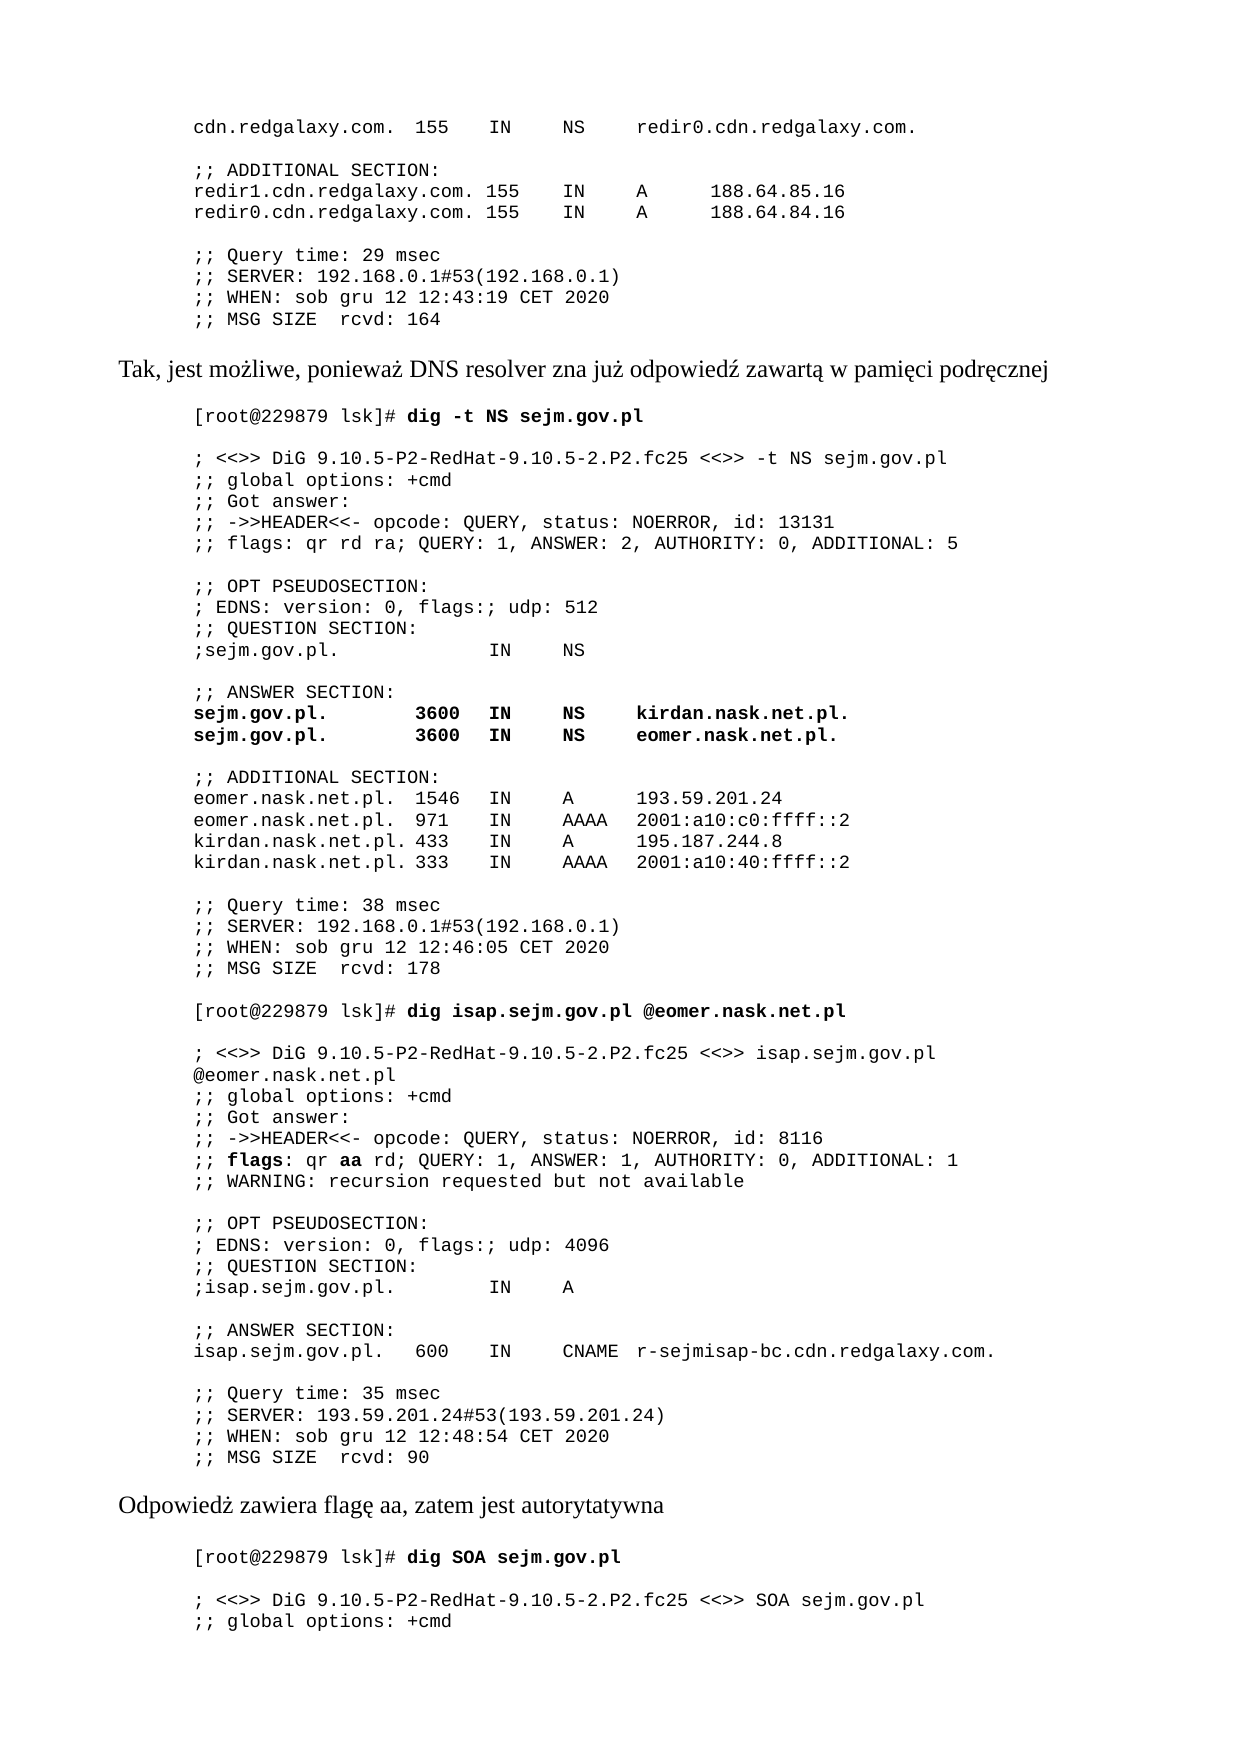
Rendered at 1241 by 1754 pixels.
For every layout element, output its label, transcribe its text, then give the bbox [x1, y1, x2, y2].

text redir0.cdn.redgalaxy.com. 155 IN A 188.64.84.16 [193, 203, 1122, 224]
text Tak, jest możliwe, ponieważ DNS resolver zna już odpowiedź zawartą w pamięci podręcznej [118, 354, 1122, 383]
text ;; global options: +cmd [193, 1612, 1122, 1633]
text cdn.redgalaxy.com. 155 IN NS redir0.cdn.redgalaxy.com. [193, 118, 1122, 139]
text ;; SERVER: 193.59.201.24#53(193.59.201.24) [193, 1405, 1122, 1427]
text ;; WHEN: sob gru 12 12:43:19 CET 2020 [193, 288, 1122, 309]
text ; EDNS: version: 0, flags:; udp: 512 [193, 598, 1122, 619]
text ;; SERVER: 192.168.0.1#53(192.168.0.1) [193, 267, 1122, 288]
text ;; ->>HEADER<<- opcode: QUERY, status: NOERROR, id: 13131 [193, 513, 1122, 534]
text ;; global options: +cmd [193, 1087, 1122, 1108]
text ;; SERVER: 192.168.0.1#53(192.168.0.1) [193, 917, 1122, 938]
text ;; OPT PSEUDOSECTION: [193, 1214, 1122, 1235]
text eomer.nask.net.pl. 971 IN AAAA 2001:a10:c0:ffff::2 [193, 810, 1122, 832]
text ;; Query time: 29 msec [193, 246, 1122, 267]
text ; EDNS: version: 0, flags:; udp: 4096 [193, 1235, 1122, 1257]
text ;; ->>HEADER<<- opcode: QUERY, status: NOERROR, id: 8116 [193, 1129, 1122, 1150]
text sejm.gov.pl. 3600 IN NS kirdan.nask.net.pl. [193, 704, 1122, 725]
text sejm.gov.pl. 3600 IN NS eomer.nask.net.pl. [193, 725, 1122, 747]
text ;; Query time: 38 msec [193, 895, 1122, 917]
text ;; Query time: 35 msec [193, 1384, 1122, 1405]
text [root@229879 lsk]# dig -t NS sejm.gov.pl [193, 407, 1122, 428]
text ;; MSG SIZE rcvd: 178 [193, 959, 1122, 980]
text ;; flags: qr rd ra; QUERY: 1, ANSWER: 2, AUTHORITY: 0, ADDITIONAL: 5 [193, 534, 1122, 555]
text Odpowiedż zawiera flagę aa, zatem jest autorytatywna [118, 1490, 1122, 1519]
text ; <<>> DiG 9.10.5-P2-RedHat-9.10.5-2.P2.fc25 <<>> SOA sejm.gov.pl [193, 1590, 1122, 1612]
text ;; MSG SIZE rcvd: 90 [193, 1448, 1122, 1469]
text ;; WHEN: sob gru 12 12:48:54 CET 2020 [193, 1427, 1122, 1448]
text ; <<>> DiG 9.10.5-P2-RedHat-9.10.5-2.P2.fc25 <<>> -t NS sejm.gov.pl [193, 449, 1122, 470]
text kirdan.nask.net.pl. 333 IN AAAA 2001:a10:40:ffff::2 [193, 853, 1122, 874]
text ;; global options: +cmd [193, 470, 1122, 492]
text ;; flags: qr aa rd; QUERY: 1, ANSWER: 1, AUTHORITY: 0, ADDITIONAL: 1 [193, 1150, 1122, 1172]
text ;; Got answer: [193, 1108, 1122, 1129]
text ;; WHEN: sob gru 12 12:46:05 CET 2020 [193, 938, 1122, 959]
text isap.sejm.gov.pl. 600 IN CNAME r-sejmisap-bc.cdn.redgalaxy.com. [193, 1342, 1122, 1363]
text ;; WARNING: recursion requested but not available [193, 1172, 1122, 1193]
text ;; ADDITIONAL SECTION: [193, 768, 1122, 789]
text [root@229879 lsk]# dig SOA sejm.gov.pl [193, 1548, 1122, 1569]
text ;sejm.gov.pl. IN NS [193, 640, 1122, 662]
text ;; ANSWER SECTION: [193, 683, 1122, 704]
text redir1.cdn.redgalaxy.com. 155 IN A 188.64.85.16 [193, 182, 1122, 203]
text ; <<>> DiG 9.10.5-P2-RedHat-9.10.5-2.P2.fc25 <<>> isap.sejm.gov.pl @eomer.nask.net.pl [193, 1044, 1122, 1087]
text ;; ADDITIONAL SECTION: [193, 161, 1122, 182]
text ;; QUESTION SECTION: [193, 1257, 1122, 1278]
text kirdan.nask.net.pl. 433 IN A 195.187.244.8 [193, 832, 1122, 853]
text ;isap.sejm.gov.pl. IN A [193, 1278, 1122, 1299]
text ;; MSG SIZE rcvd: 164 [193, 309, 1122, 331]
text ;; OPT PSEUDOSECTION: [193, 577, 1122, 598]
text ;; QUESTION SECTION: [193, 619, 1122, 640]
text [root@229879 lsk]# dig isap.sejm.gov.pl @eomer.nask.net.pl [193, 1002, 1122, 1023]
text ;; Got answer: [193, 492, 1122, 513]
text ;; ANSWER SECTION: [193, 1320, 1122, 1342]
text eomer.nask.net.pl. 1546 IN A 193.59.201.24 [193, 789, 1122, 810]
